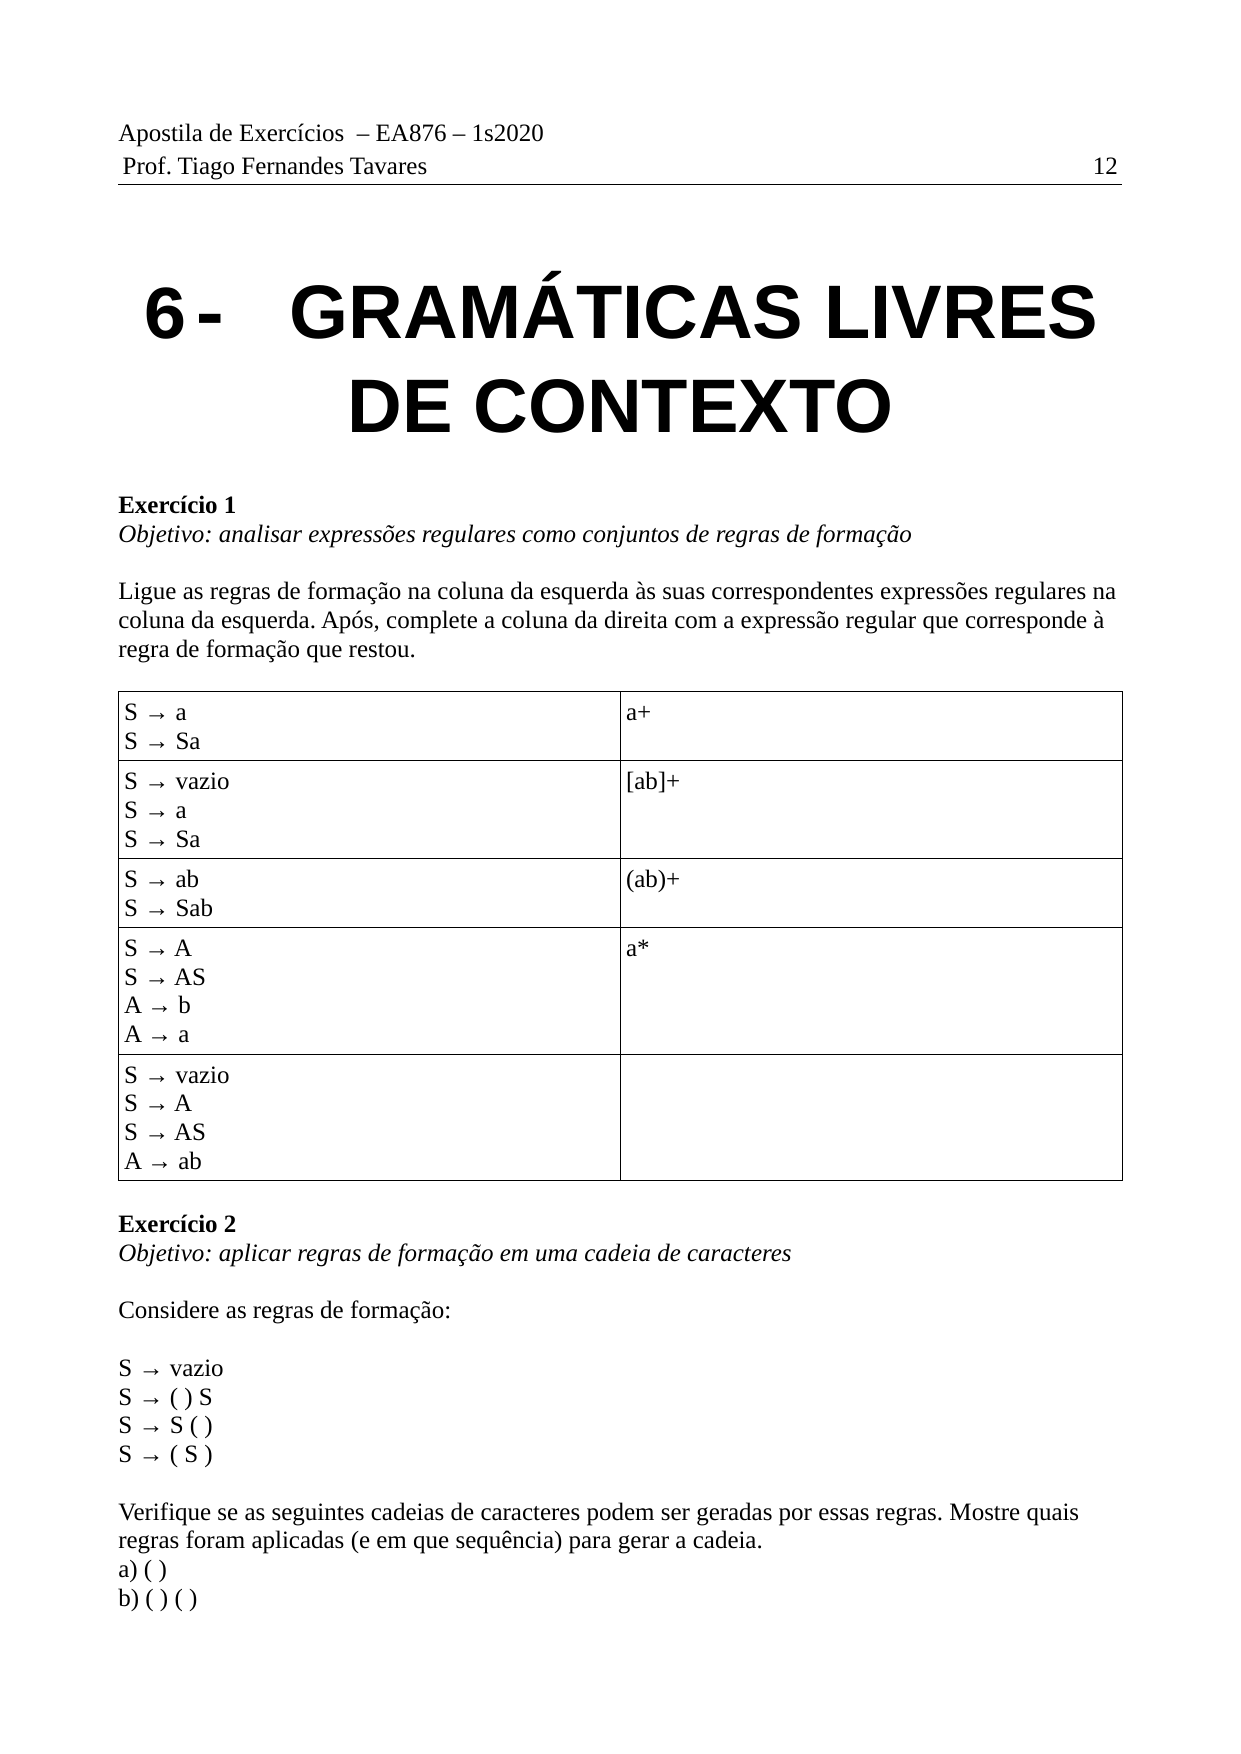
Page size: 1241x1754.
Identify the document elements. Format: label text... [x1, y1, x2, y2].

text Considere as regras de formação: [118, 1296, 1122, 1324]
table_header S → a S → Sa [119, 692, 620, 760]
text Exercício 2 [118, 1209, 1122, 1238]
text S → ( S ) [118, 1439, 1122, 1468]
table_cell [621, 1055, 1122, 1180]
table_cell (ab)+ [621, 859, 1122, 927]
text S → S ( ) [118, 1411, 1122, 1439]
table_cell S → vazio S → A S → AS A → ab [119, 1055, 620, 1180]
text b) ( ) ( ) [118, 1583, 1122, 1612]
table_cell S → vazio S → a S → Sa [119, 761, 620, 858]
text Verifique se as seguintes cadeias de caracteres podem ser geradas por essas regras. Mostre quais regras foram aplicadas (e em que sequência) para gerar a cadeia. [118, 1497, 1122, 1554]
table_header a+ [621, 692, 1122, 760]
text S → ( ) S [118, 1382, 1122, 1411]
table_cell a* [621, 928, 1122, 1054]
text Exercício 1 [118, 490, 1122, 519]
text Objetivo: aplicar regras de formação em uma cadeia de caracteres [118, 1238, 1122, 1267]
table_cell [ab]+ [621, 761, 1122, 858]
text S → vazio [118, 1353, 1122, 1382]
table_cell S → ab S → Sab [119, 859, 620, 927]
subtitle GRAMÁTICAS LIVRES DE CONTEXTO [118, 268, 1122, 449]
text a) ( ) [118, 1554, 1122, 1583]
table_cell S → A S → AS A → b A → a [119, 928, 620, 1054]
text Ligue as regras de formação na coluna da esquerda às suas correspondentes expressões regulares na coluna da esquerda. Após, complete a coluna da direita com a expressão regular que corresponde à regra de formação que restou. [118, 576, 1122, 663]
text Objetivo: analisar expressões regulares como conjuntos de regras de formação [118, 519, 1122, 548]
